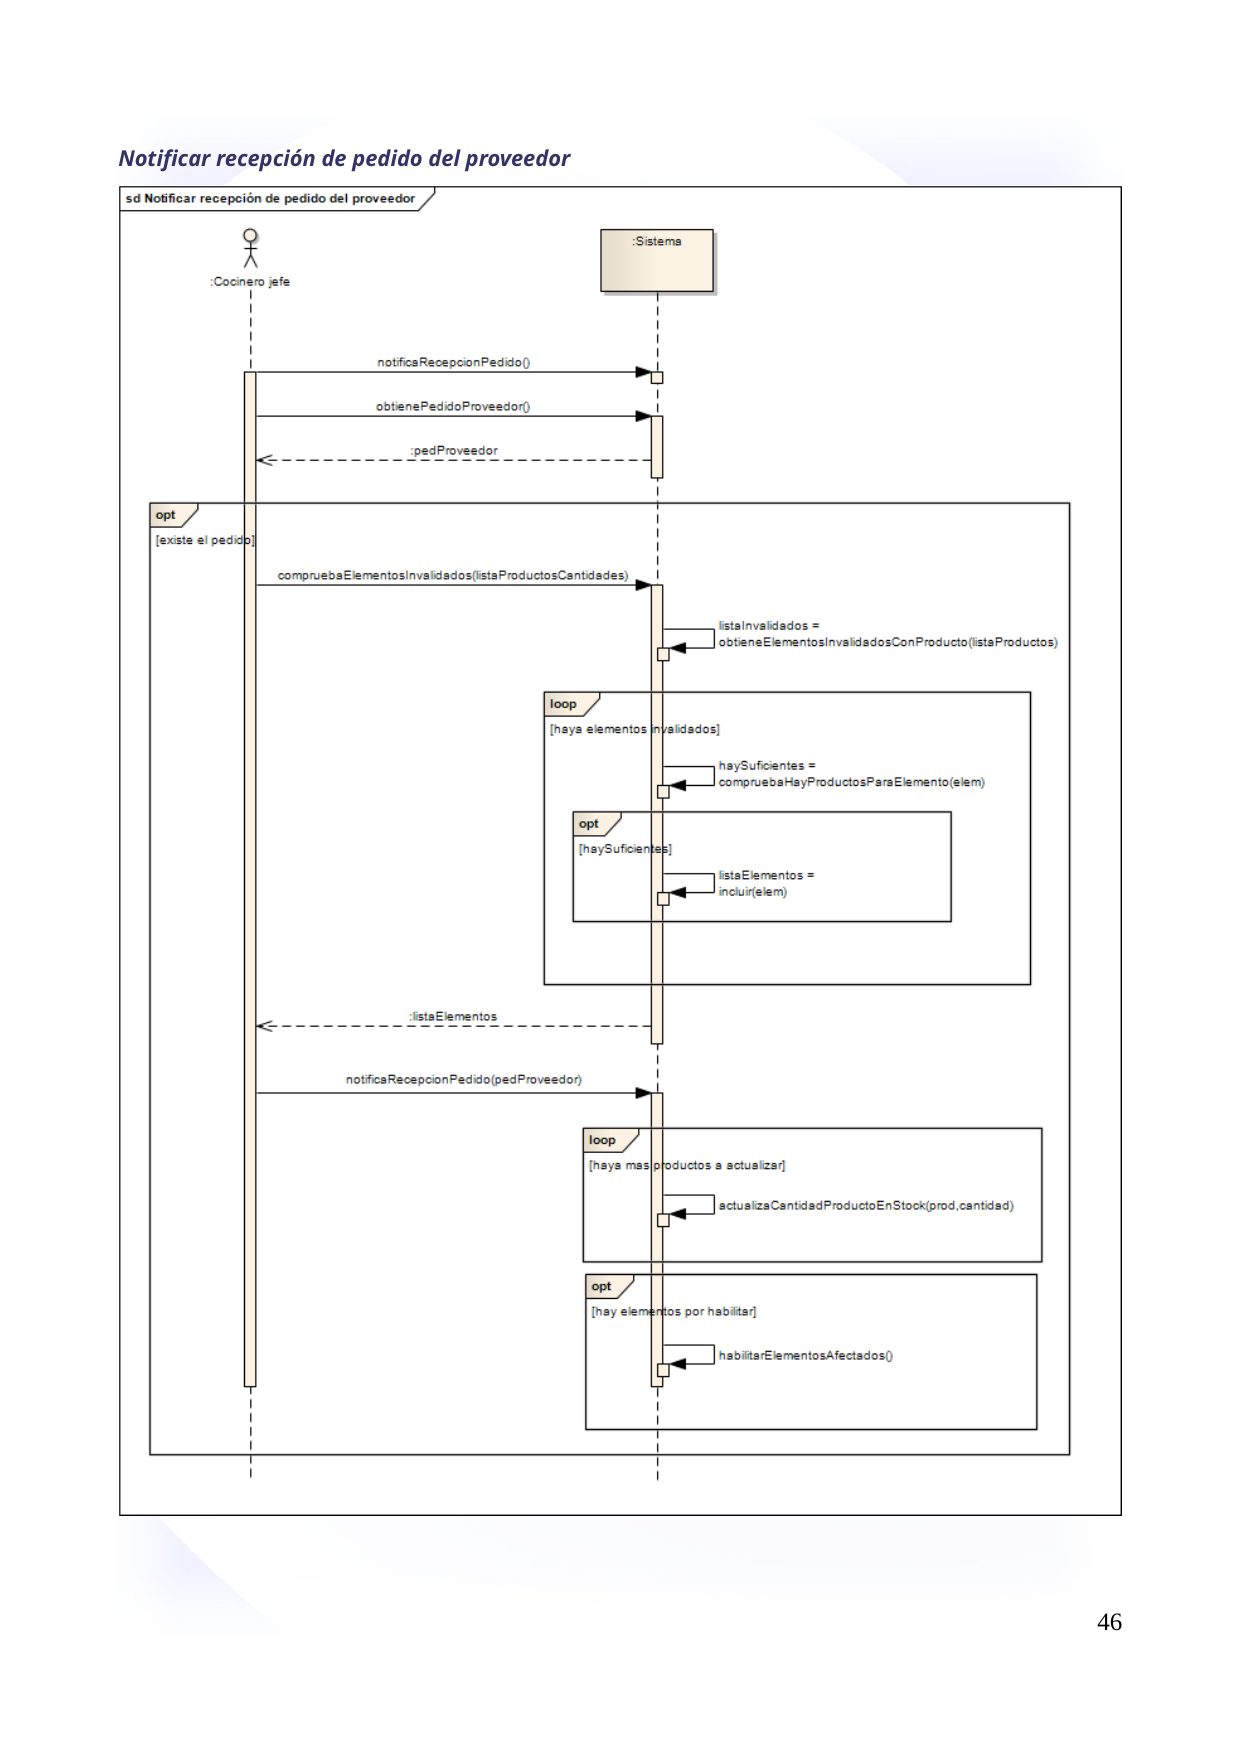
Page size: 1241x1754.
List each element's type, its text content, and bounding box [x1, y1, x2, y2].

subtitle Notificar recepción de pedido del proveedor [118, 143, 1122, 173]
picture [118, 173, 1122, 1636]
picture [118, 118, 1122, 143]
